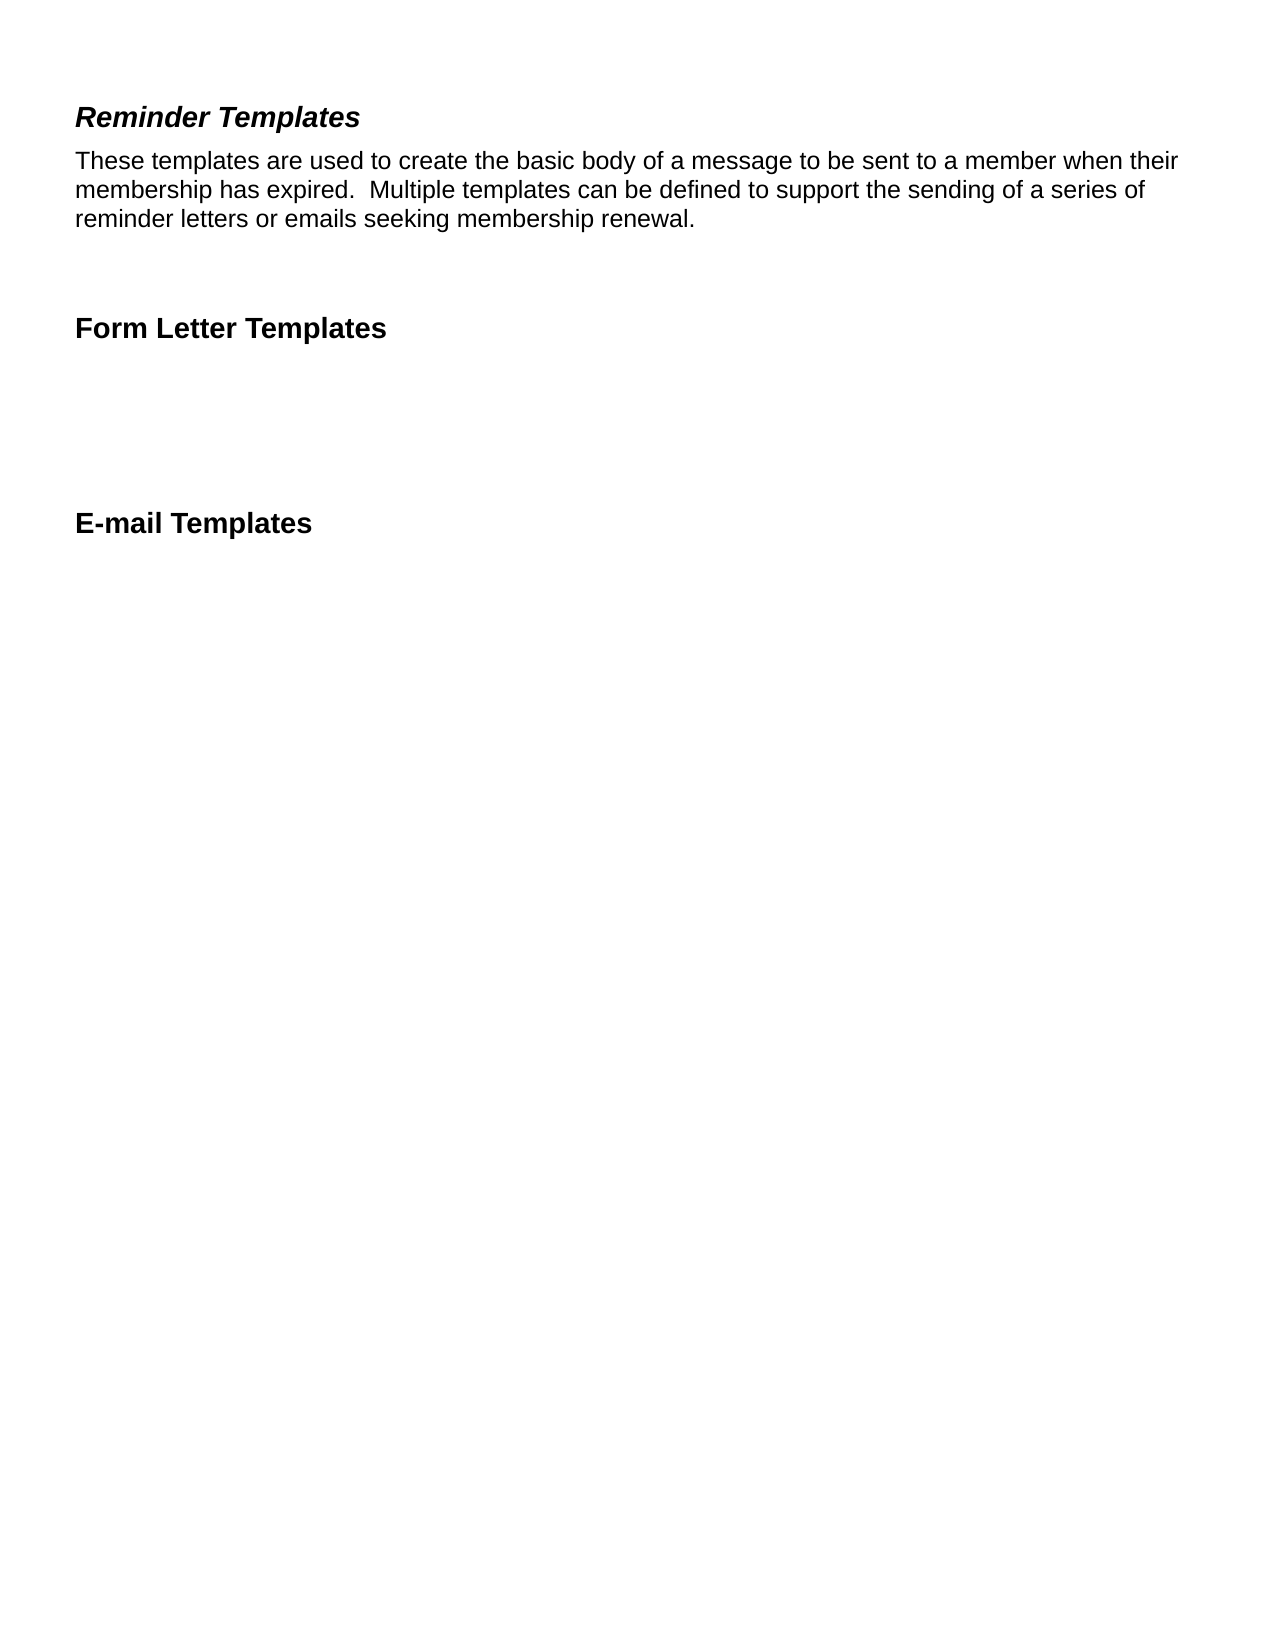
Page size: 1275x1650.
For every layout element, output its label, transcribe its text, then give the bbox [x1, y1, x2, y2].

subtitle Form Letter Templates [75, 311, 1200, 344]
text These templates are used to create the basic body of a message to be sent to a member when their membership has expired. Multiple templates can be defined to support the sending of a series of reminder letters or emails seeking membership renewal. [75, 146, 1200, 232]
subtitle Reminder Templates [75, 100, 1200, 133]
subtitle E-mail Templates [75, 506, 1200, 539]
